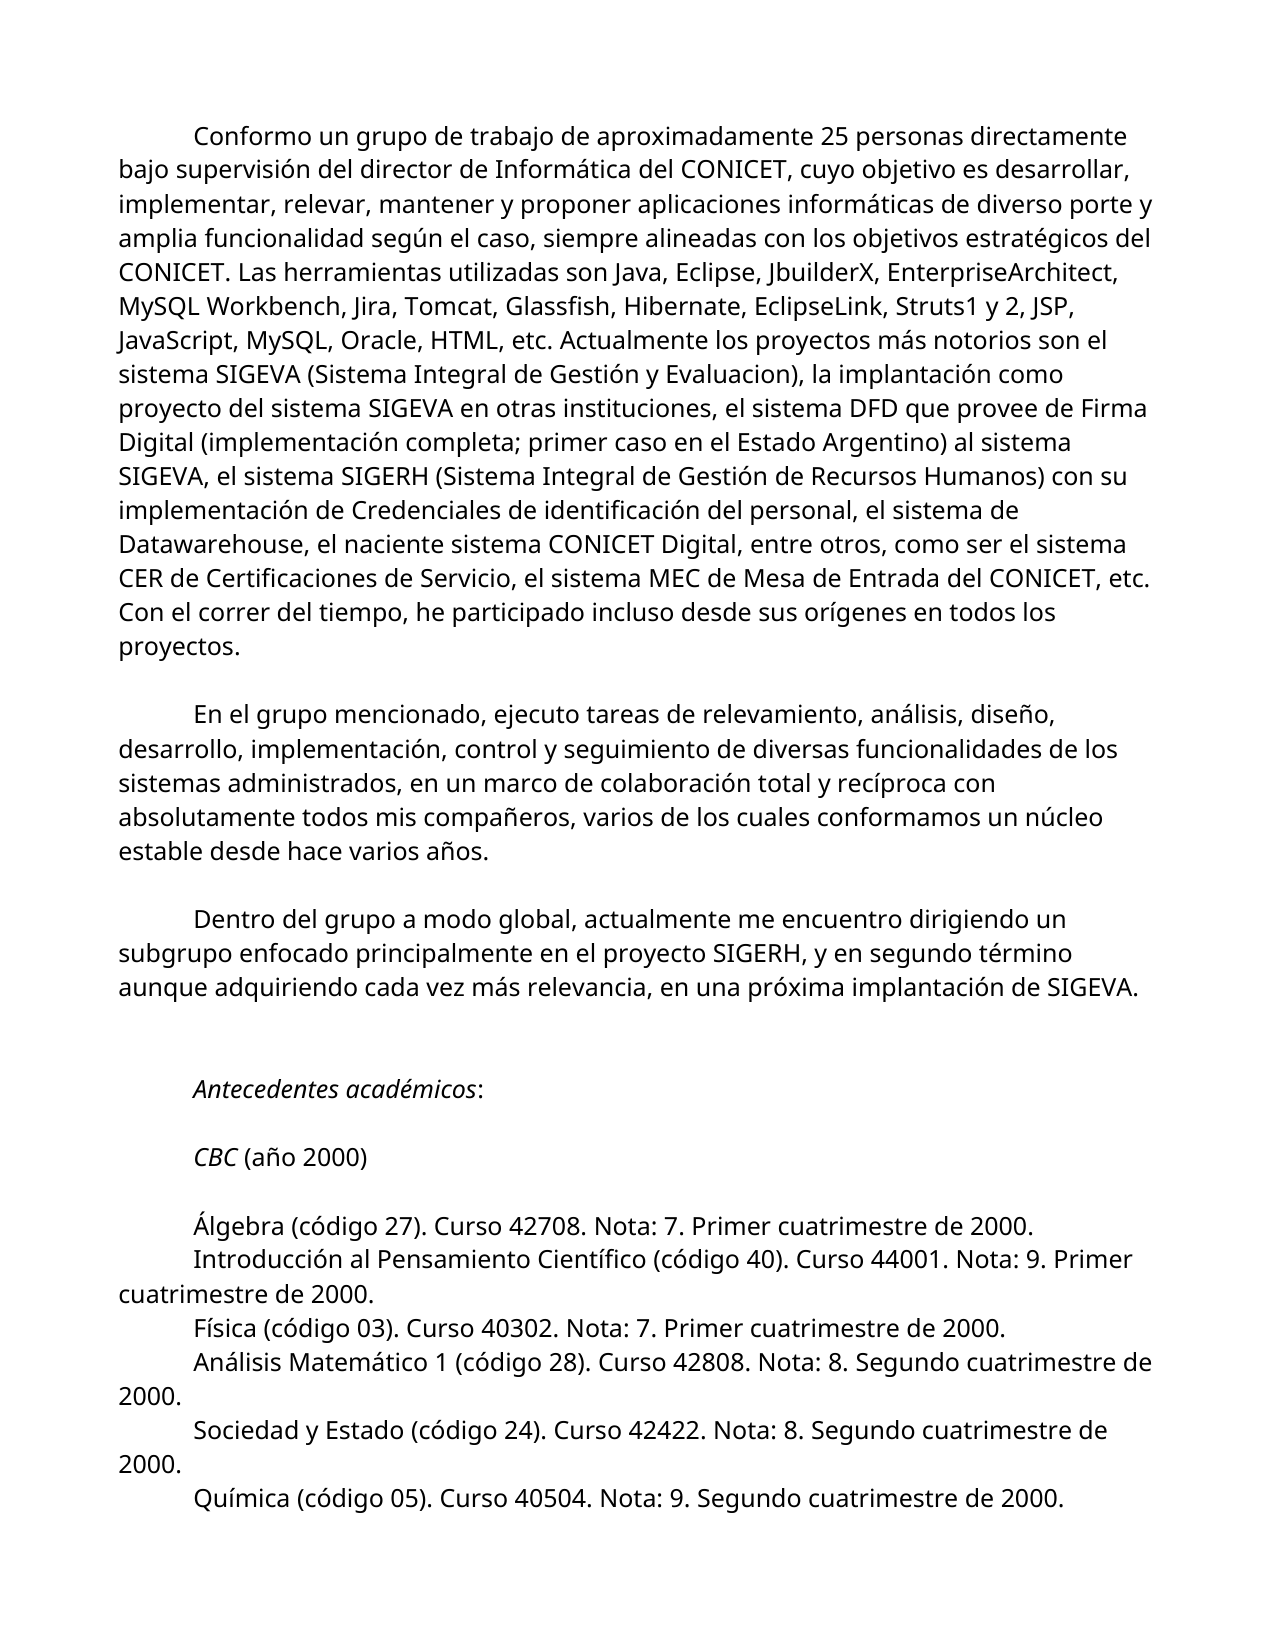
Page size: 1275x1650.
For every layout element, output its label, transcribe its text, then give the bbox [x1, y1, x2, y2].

text Química (código 05). Curso 40504. Nota: 9. Segundo cuatrimestre de 2000. [118, 1481, 1157, 1515]
text Sociedad y Estado (código 24). Curso 42422. Nota: 8. Segundo cuatrimestre de 2000. [118, 1412, 1157, 1481]
text Introducción al Pensamiento Científico (código 40). Curso 44001. Nota: 9. Primer cuatrimestre de 2000. [118, 1242, 1157, 1310]
text En el grupo mencionado, ejecuto tareas de relevamiento, análisis, diseño, desarrollo, implementación, control y seguimiento de diversas funcionalidades de los sistemas administrados, en un marco de colaboración total y recíproca con absolutamente todos mis compañeros, varios de los cuales conformamos un núcleo estable desde hace varios años. [118, 697, 1157, 867]
text Conformo un grupo de trabajo de aproximadamente 25 personas directamente bajo supervisión del director de Informática del CONICET, cuyo objetivo es desarrollar, implementar, relevar, mantener y proponer aplicaciones informáticas de diverso porte y amplia funcionalidad según el caso, siempre alineadas con los objetivos estratégicos del CONICET. Las herramientas utilizadas son Java, Eclipse, JbuilderX, EnterpriseArchitect, MySQL Workbench, Jira, Tomcat, Glassfish, Hibernate, EclipseLink, Struts1 y 2, JSP, JavaScript, MySQL, Oracle, HTML, etc. Actualmente los proyectos más notorios son el sistema SIGEVA (Sistema Integral de Gestión y Evaluacion), la implantación como proyecto del sistema SIGEVA en otras instituciones, el sistema DFD que provee de Firma Digital (implementación completa; primer caso en el Estado Argentino) al sistema SIGEVA, el sistema SIGERH (Sistema Integral de Gestión de Recursos Humanos) con su implementación de Credenciales de identificación del personal, el sistema de Datawarehouse, el naciente sistema CONICET Digital, entre otros, como ser el sistema CER de Certificaciones de Servicio, el sistema MEC de Mesa de Entrada del CONICET, etc. Con el correr del tiempo, he participado incluso desde sus orígenes en todos los proyectos. [118, 118, 1157, 663]
text Antecedentes académicos: [118, 1072, 1157, 1106]
text Física (código 03). Curso 40302. Nota: 7. Primer cuatrimestre de 2000. [118, 1310, 1157, 1344]
text Dentro del grupo a modo global, actualmente me encuentro dirigiendo un subgrupo enfocado principalmente en el proyecto SIGERH, y en segundo término aunque adquiriendo cada vez más relevancia, en una próxima implantación de SIGEVA. [118, 902, 1157, 1004]
text Análisis Matemático 1 (código 28). Curso 42808. Nota: 8. Segundo cuatrimestre de 2000. [118, 1344, 1157, 1412]
text Álgebra (código 27). Curso 42708. Nota: 7. Primer cuatrimestre de 2000. [118, 1208, 1157, 1242]
text CBC (año 2000) [118, 1140, 1157, 1174]
